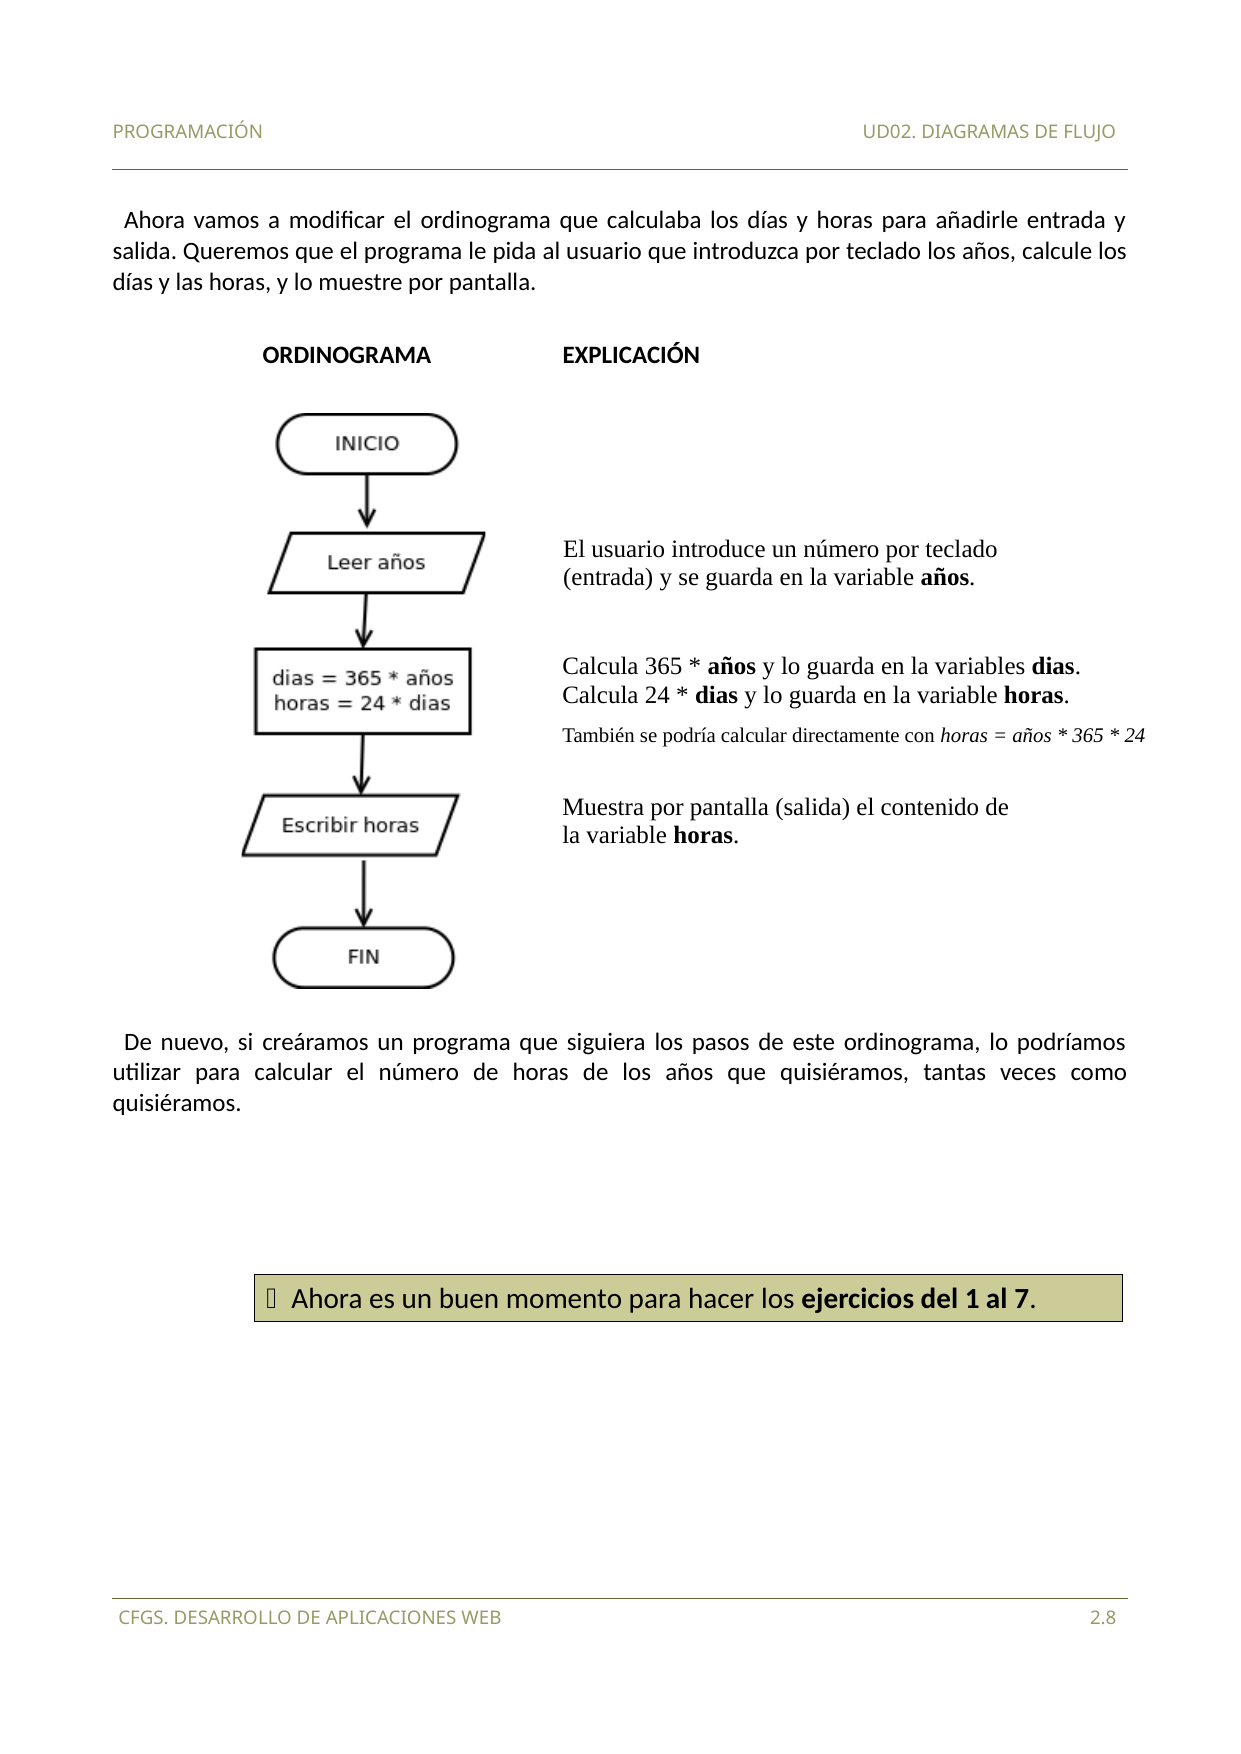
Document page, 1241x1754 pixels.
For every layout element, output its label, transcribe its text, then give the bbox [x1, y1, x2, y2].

text ORDINOGRAMA EXPLICACIÓN [112, 340, 1128, 370]
text Ahora vamos a modificar el ordinograma que calculaba los días y horas para añadirle entrada y salida. Queremos que el programa le pida al usuario que introduzca por teclado los años, calcule los días y las horas, y lo muestre por pantalla. [112, 205, 1128, 296]
text De nuevo, si creáramos un programa que siguiera los pasos de este ordinograma, lo podríamos utilizar para calcular el número de horas de los años que quisiéramos, tantas veces como quisiéramos. [112, 1026, 1128, 1117]
picture [241, 413, 486, 989]
text  Ahora es un buen momento para hacer los ejercicios del 1 al 7. [255, 1275, 1122, 1321]
